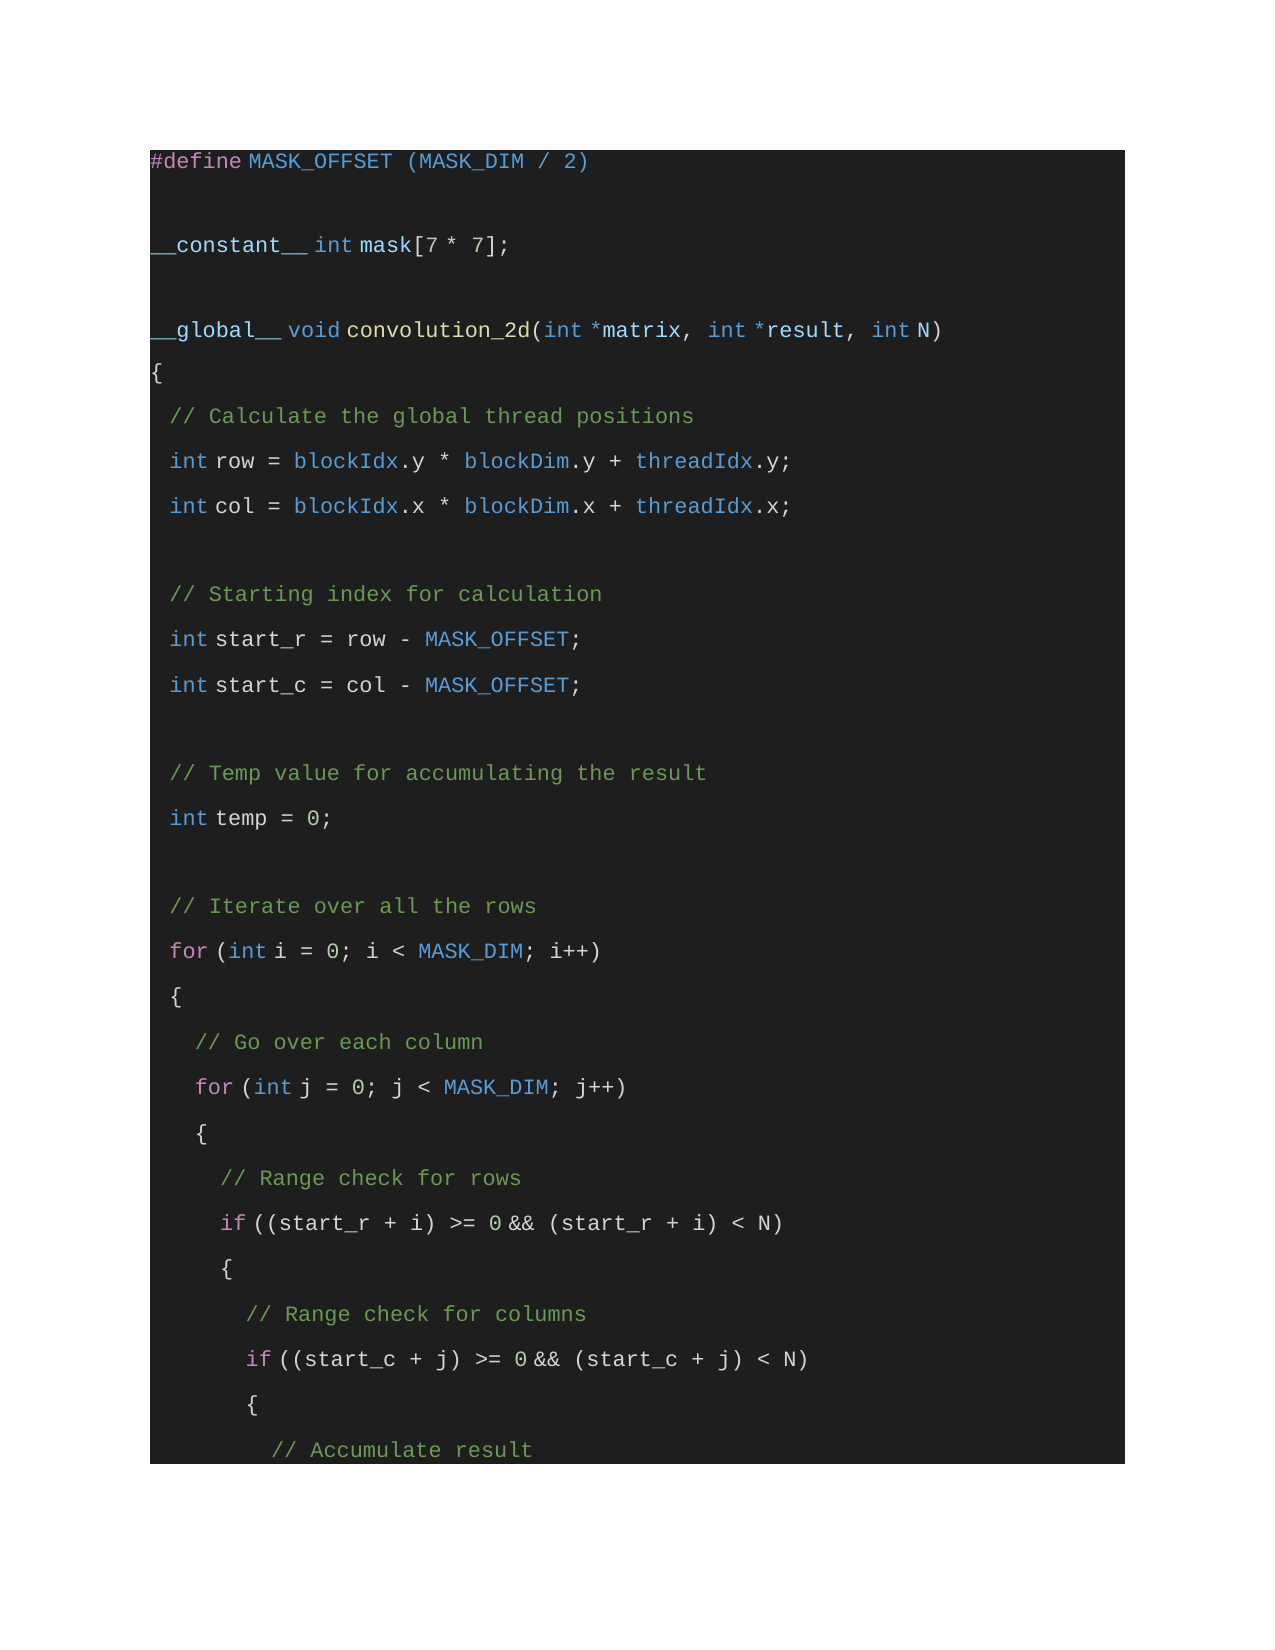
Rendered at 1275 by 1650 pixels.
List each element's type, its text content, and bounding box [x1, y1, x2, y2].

text { [150, 982, 1125, 1011]
text { [150, 1390, 1125, 1418]
text // Go over each column [150, 1028, 1125, 1056]
text for (int i = 0; i < MASK_DIM; i++) [150, 937, 1125, 965]
text int col = blockIdx.x * blockDim.x + threadIdx.x; [150, 492, 1125, 520]
text { [150, 1118, 1125, 1146]
text int start_r = row - MASK_OFFSET; [150, 625, 1125, 653]
text __global__ void convolution_2d(int *matrix, int *result, int N) [150, 319, 1125, 344]
text if ((start_c + j) >= 0 && (start_c + j) < N) [150, 1345, 1125, 1373]
text // Range check for rows [150, 1164, 1125, 1192]
text #define MASK_OFFSET (MASK_DIM / 2) [150, 150, 1125, 175]
text int start_c = col - MASK_OFFSET; [150, 671, 1125, 699]
text // Accumulate result [150, 1436, 1125, 1464]
text { [150, 1254, 1125, 1282]
text // Iterate over all the rows [150, 892, 1125, 920]
text for (int j = 0; j < MASK_DIM; j++) [150, 1073, 1125, 1101]
text int row = blockIdx.y * blockDim.y + threadIdx.y; [150, 447, 1125, 475]
text // Starting index for calculation [150, 580, 1125, 608]
text // Temp value for accumulating the result [150, 759, 1125, 787]
text int temp = 0; [150, 804, 1125, 832]
text // Calculate the global thread positions [150, 402, 1125, 429]
text { [150, 361, 1125, 386]
text __constant__ int mask[7 * 7]; [150, 235, 1125, 259]
text // Range check for columns [150, 1300, 1125, 1328]
text if ((start_r + i) >= 0 && (start_r + i) < N) [150, 1209, 1125, 1237]
